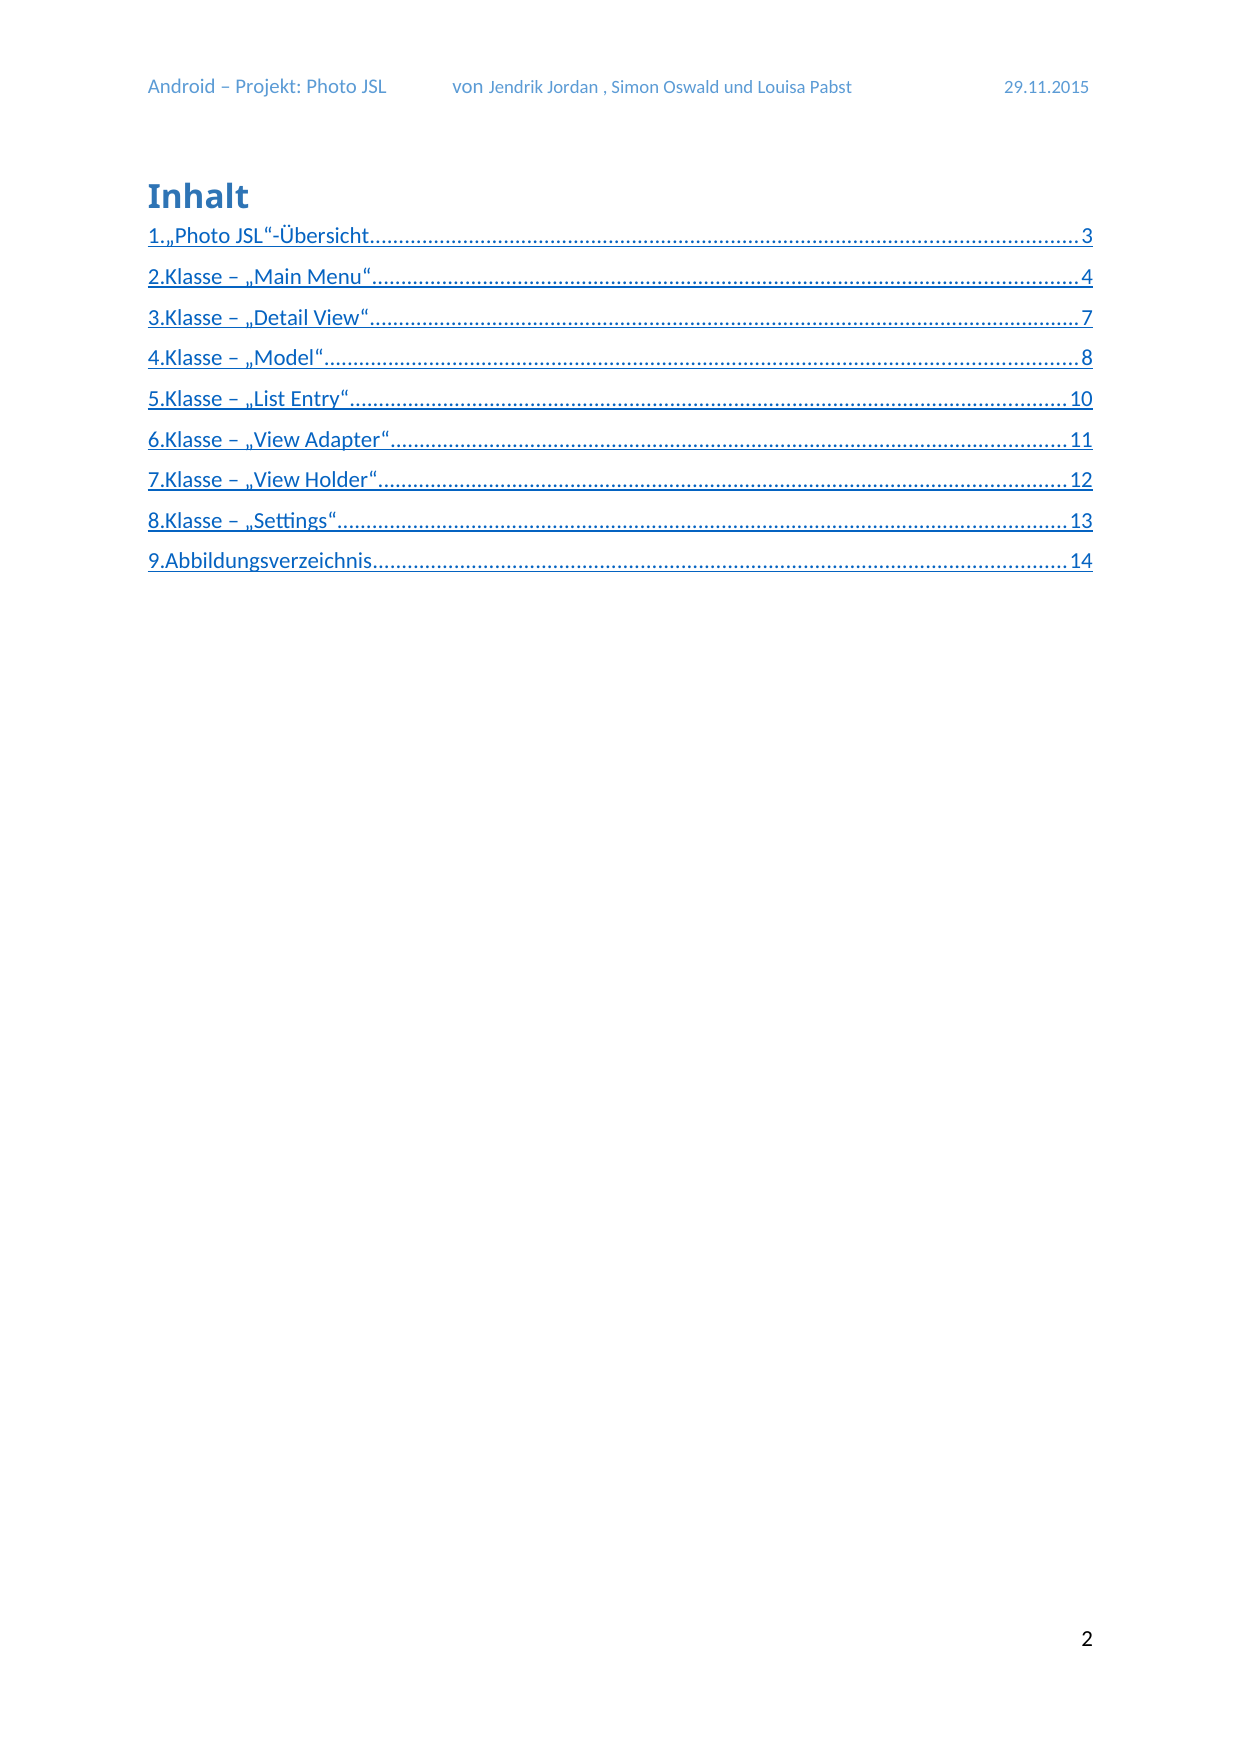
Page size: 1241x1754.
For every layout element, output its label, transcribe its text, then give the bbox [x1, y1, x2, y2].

text 1.„Photo JSL“-Übersicht 3 [148, 222, 1093, 246]
text 3.Klasse – „Detail View“ 7 [148, 303, 1093, 327]
text 6.Klasse – „View Adapter“ 11 [148, 425, 1093, 449]
text 2.Klasse – „Main Menu“ 4 [148, 262, 1093, 286]
text 4.Klasse – „Model“ 8 [148, 343, 1093, 368]
subtitle Inhalt [148, 173, 1093, 218]
text 8.Klasse – „Settings“ 13 [148, 506, 1093, 530]
text 5.Klasse – „List Entry“ 10 [148, 384, 1093, 408]
text 9.Abbildungsverzeichnis 14 [148, 547, 1093, 571]
text 7.Klasse – „View Holder“ 12 [148, 465, 1093, 489]
